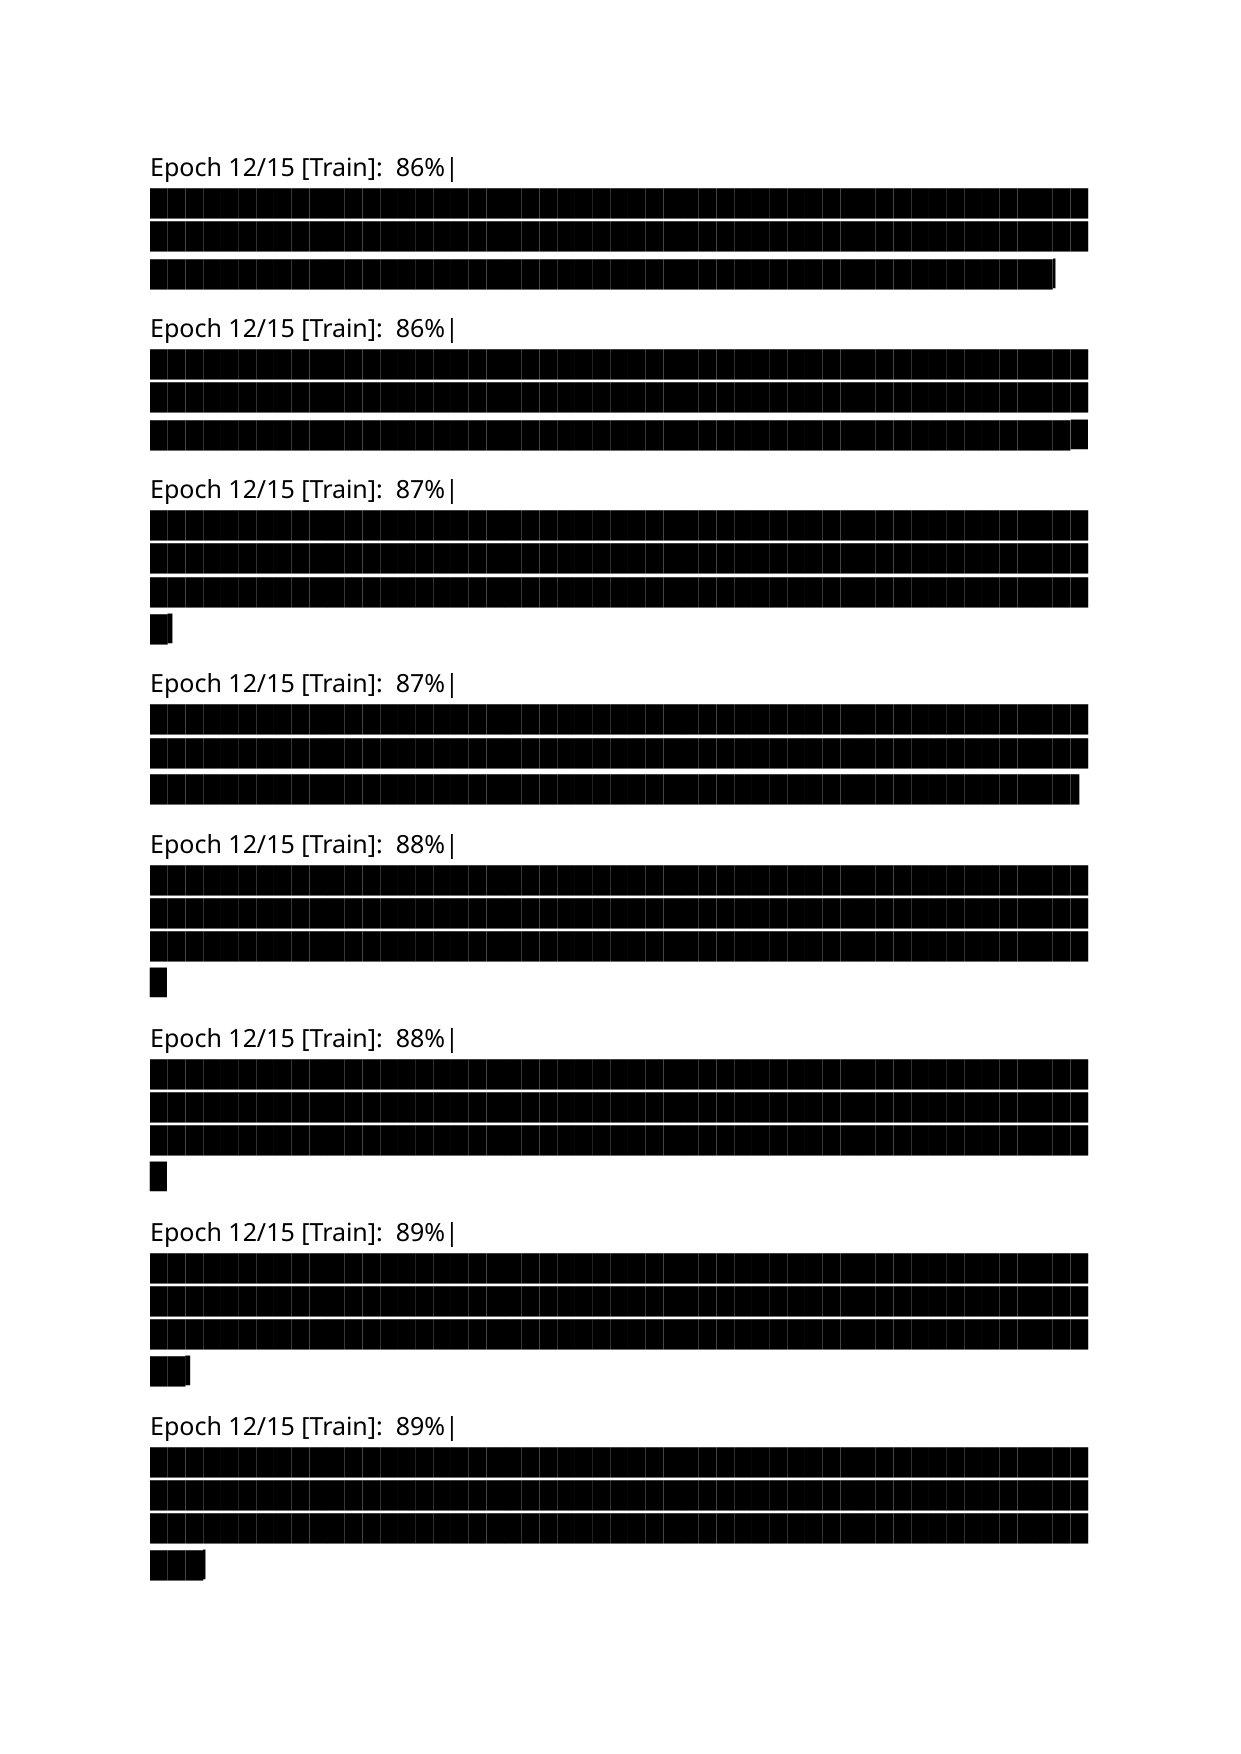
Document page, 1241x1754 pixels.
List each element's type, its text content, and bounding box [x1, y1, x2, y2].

text Epoch 12/15 [Train]: 86%|█████████████████████████████████████████████████████████████████████████████████████████████████████████████████████████████████████████████████████████████▏ [150, 150, 1090, 289]
text Epoch 12/15 [Train]: 89%|██████████████████████████████████████████████████████████████████████████████████████████████████████████████████████████████████████████████████████████████████▏ [150, 1408, 1090, 1581]
text Epoch 12/15 [Train]: 88%|███████████████████████████████████████████████████████████████████████████████████████████████████████████████████████████████████████████████████████████████▉ [150, 1020, 1090, 1193]
text Epoch 12/15 [Train]: 88%|███████████████████████████████████████████████████████████████████████████████████████████████████████████████████████████████████████████████████████████████▉ [150, 826, 1090, 999]
text Epoch 12/15 [Train]: 87%|████████████████████████████████████████████████████████████████████████████████████████████████████████████████████████████████████████████████████████████████▎ [150, 472, 1090, 644]
text Epoch 12/15 [Train]: 87%|██████████████████████████████████████████████████████████████████████████████████████████████████████████████████████████████████████████████████████████████▌ [150, 666, 1090, 804]
text Epoch 12/15 [Train]: 89%|█████████████████████████████████████████████████████████████████████████████████████████████████████████████████████████████████████████████████████████████████▎ [150, 1214, 1090, 1387]
text Epoch 12/15 [Train]: 86%|██████████████████████████████████████████████████████████████████████████████████████████████████████████████████████████████████████████████████████████████▉ [150, 311, 1090, 450]
